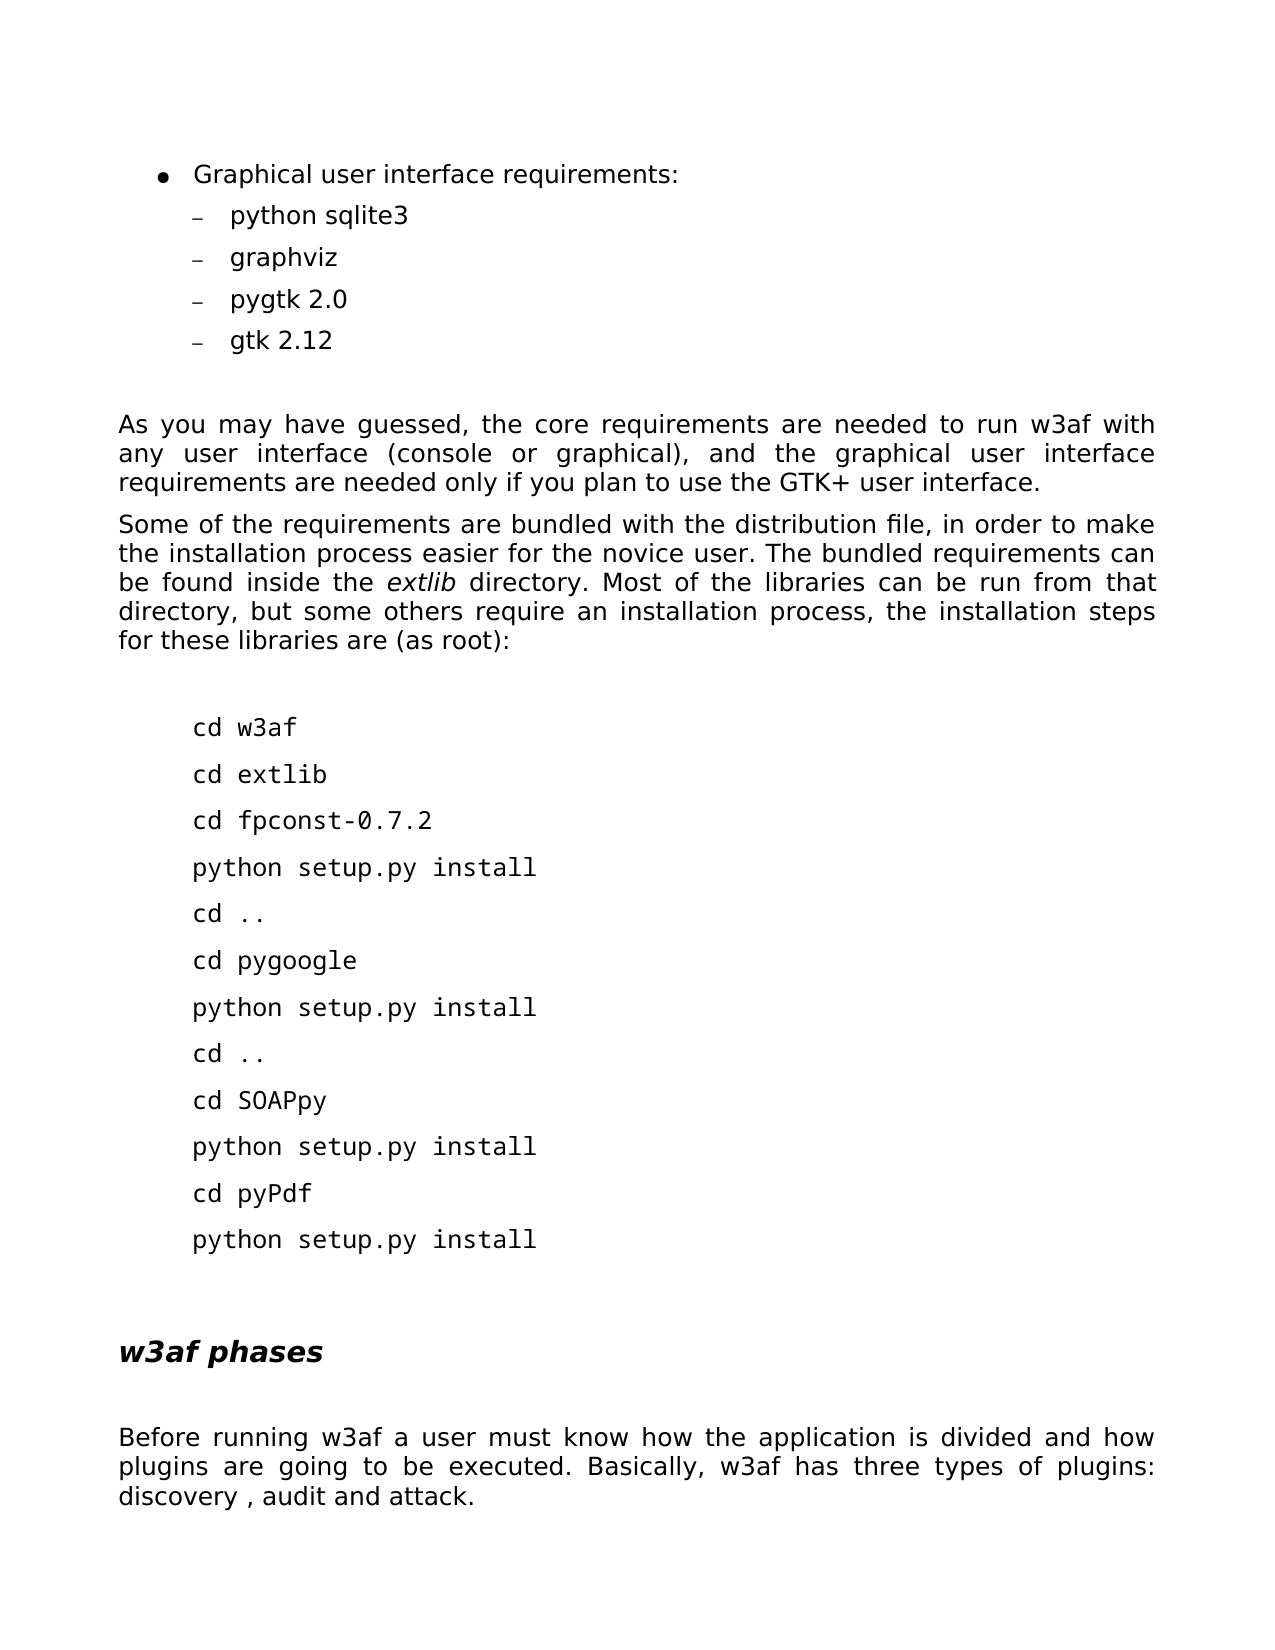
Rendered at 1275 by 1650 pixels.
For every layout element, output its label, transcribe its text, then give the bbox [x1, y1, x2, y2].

text cd pyPdf [192, 1175, 1157, 1209]
text python setup.py install [192, 849, 1157, 883]
text cd .. [192, 1036, 1157, 1070]
text As you may have guessed, the core requirements are needed to run w3af with any user interface (console or graphical), and the graphical user interface requirements are needed only if you plan to use the GTK+ user interface. [118, 410, 1157, 497]
list Graphical user interface requirements: [156, 160, 1157, 189]
text cd extlib [192, 756, 1157, 790]
text python setup.py install [192, 1222, 1157, 1256]
text Before running w3af a user must know how the application is divided and how plugins are going to be executed. Basically, w3af has three types of plugins: discovery , audit and attack. [118, 1423, 1157, 1511]
text cd .. [192, 896, 1157, 930]
list python sqlite3 [192, 201, 1157, 231]
text cd SOAPpy [192, 1082, 1157, 1116]
list pygtk 2.0 [192, 285, 1157, 314]
text Some of the requirements are bundled with the distribution file, in order to make the installation process easier for the novice user. The bundled requirements can be found inside the extlib directory. Most of the libraries can be run from that directory, but some others require an installation process, the installation steps for these libraries are (as root): [118, 510, 1157, 656]
text cd fpconst-0.7.2 [192, 803, 1157, 837]
list gtk 2.12 [192, 326, 1157, 356]
text cd w3af [192, 710, 1157, 744]
text cd pygoogle [192, 943, 1157, 977]
subtitle w3af phases [118, 1335, 1157, 1369]
text python setup.py install [192, 989, 1157, 1023]
text python setup.py install [192, 1129, 1157, 1163]
list graphviz [192, 243, 1157, 272]
